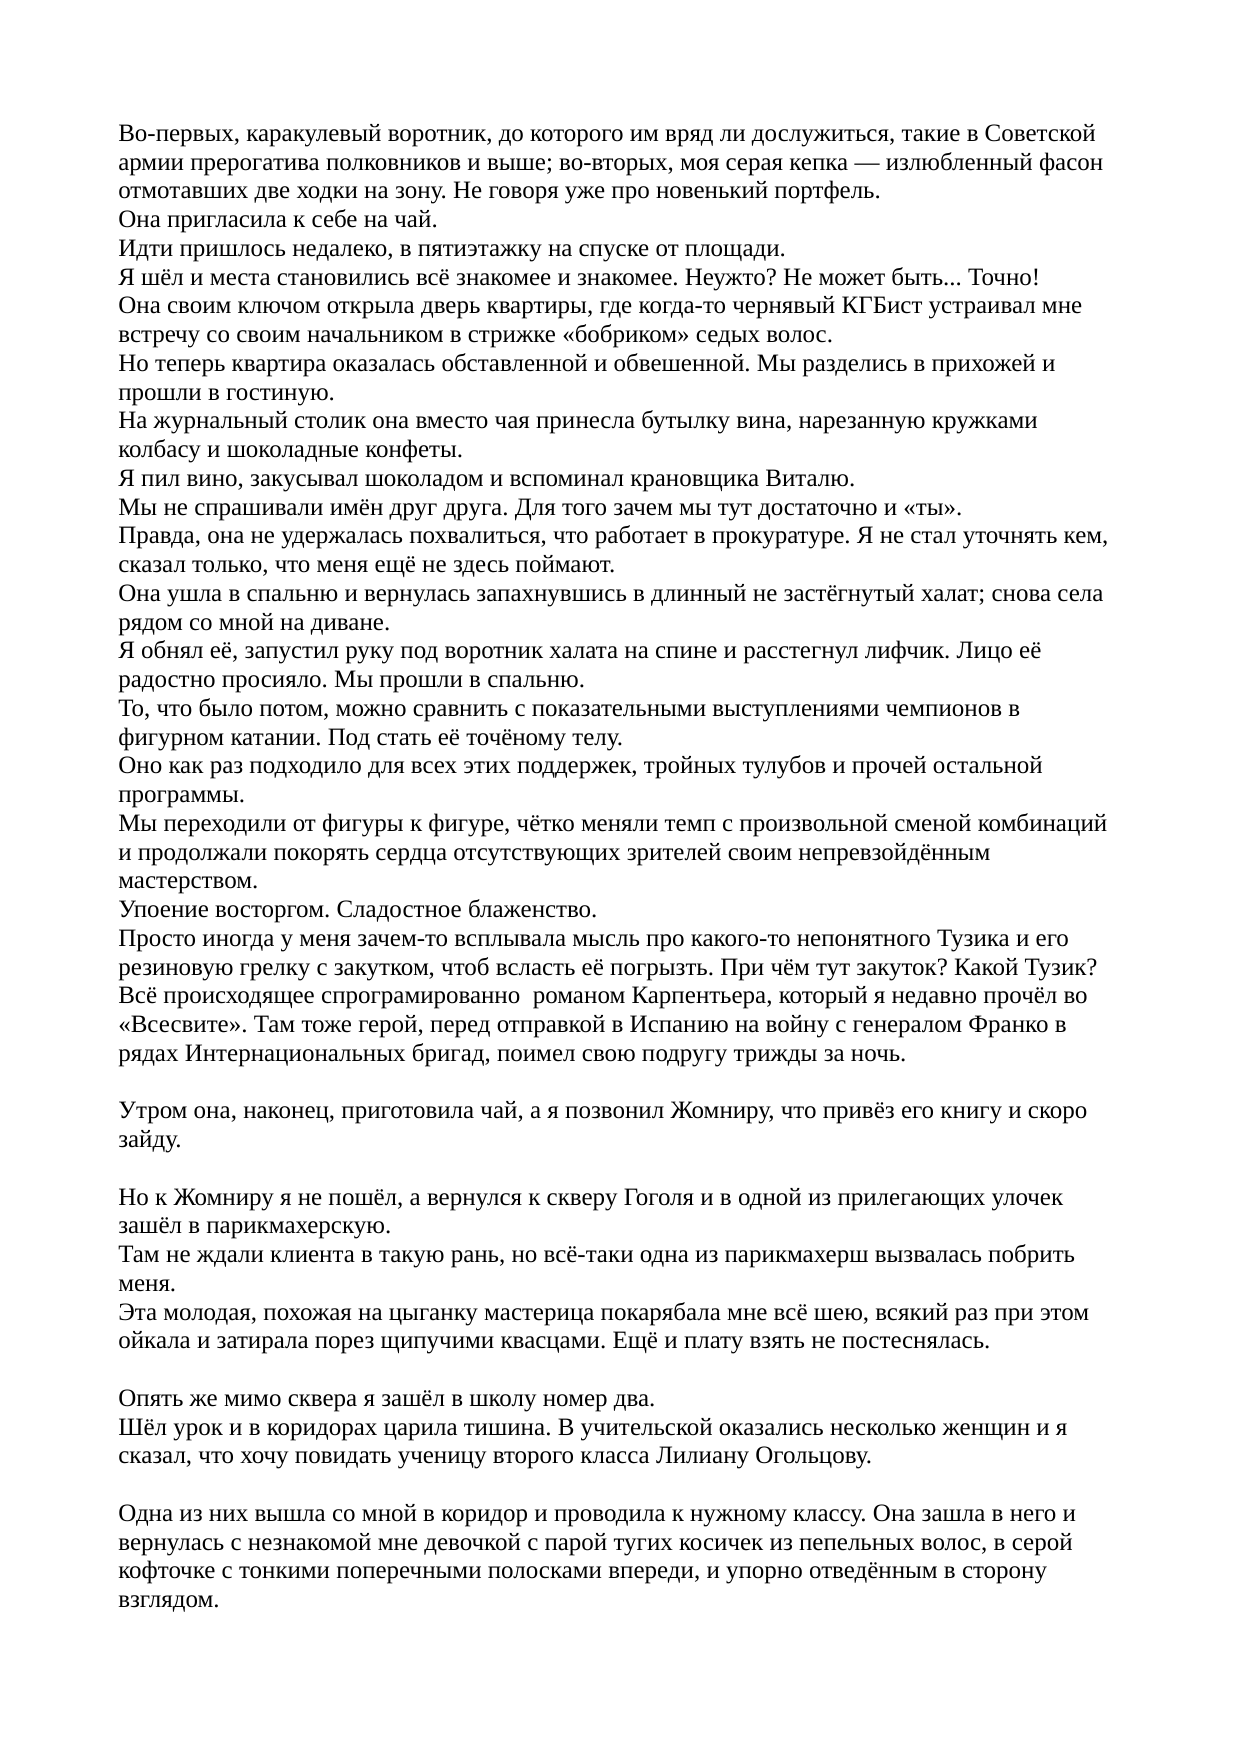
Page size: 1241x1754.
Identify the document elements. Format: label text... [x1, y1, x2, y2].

text Одна из них вышла со мной в коридор и проводила к нужному классу. Она зашла в него и вернулась с незнакомой мне девочкой с парой тугих косичек из пепельных волос, в серой кофточке с тонкими поперечными полосками впереди, и упорно отведённым в сторону взглядом. [118, 1498, 1122, 1613]
text Просто иногда у меня зачем-то всплывала мысль про какого-то непонятного Тузика и его резиновую грелку с закутком, чтоб всласть её погрызть. При чём тут закуток? Какой Тузик? [118, 923, 1122, 981]
text Во-первых, каракулевый воротник, до которого им вряд ли дослужиться, такие в Советской армии прерогатива полковников и выше; во-вторых, моя серая кепка — излюбленный фасон отмотавших две ходки на зону. Не говоря уже про новенький портфель. [118, 118, 1122, 204]
text Я пил вино, закусывал шоколадом и вспоминал крановщика Виталю. [118, 463, 1122, 492]
text То, что было потом, можно сравнить с показательными выступлениями чемпионов в фигурном катании. Под стать её точёному телу. [118, 693, 1122, 751]
text Мы переходили от фигуры к фигуре, чётко меняли темп с произвольной сменой комбинаций и продолжали покорять сердца отсутствующих зрителей своим непревзойдённым мастерством. [118, 808, 1122, 894]
text Но к Жомниру я не пошёл, а вернулся к скверу Гоголя и в одной из прилегающих улочек зашёл в парикмахерскую. [118, 1182, 1122, 1239]
text Там не ждали клиента в такую рань, но всё-таки одна из парикмахерш вызвалась побрить меня. [118, 1239, 1122, 1297]
text Я обнял её, запустил руку под воротник халата на спине и расстегнул лифчик. Лицо её радостно просияло. Мы прошли в спальню. [118, 636, 1122, 693]
text Эта молодая, похожая на цыганку мастерица покарябала мне всё шею, всякий раз при этом ойкала и затирала порез щипучими квасцами. Ещё и плату взять не постеснялась. [118, 1297, 1122, 1354]
text Опять же мимо сквера я зашёл в школу номер два. [118, 1383, 1122, 1412]
text Идти пришлось недалеко, в пятиэтажку на спуске от площади. [118, 233, 1122, 262]
text Мы не спрашивали имён друг друга. Для того зачем мы тут достаточно и «ты». [118, 492, 1122, 521]
text На журнальный столик она вместо чая принесла бутылку вина, нарезанную кружками колбасу и шоколадные конфеты. [118, 406, 1122, 463]
text Всё происходящее спрограмированно романом Карпентьера, который я недавно прочёл во «Всесвите». Там тоже герой, перед отправкой в Испанию на войну с генералом Франко в рядах Интернациональных бригад, поимел свою подругу трижды за ночь. [118, 981, 1122, 1067]
text Она пригласила к себе на чай. [118, 204, 1122, 233]
text Она ушла в спальню и вернулась запахнувшись в длинный не застёгнутый халат; снова села рядом со мной на диване. [118, 578, 1122, 636]
text Утром она, наконец, приготовила чай, а я позвонил Жомниру, что привёз его книгу и скоро зайду. [118, 1096, 1122, 1153]
text Шёл урок и в коридорах царила тишина. В учительской оказались несколько женщин и я сказал, что хочу повидать ученицу второго класса Лилиану Огольцову. [118, 1412, 1122, 1469]
text Оно как раз подходило для всех этих поддержек, тройных тулубов и прочей остальной программы. [118, 751, 1122, 808]
text Упоение восторгом. Сладостное блаженство. [118, 894, 1122, 923]
text Я шёл и места становились всё знакомее и знакомее. Неужто? Не может быть... Точно! [118, 262, 1122, 291]
text Но теперь квартира оказалась обставленной и обвешенной. Мы разделись в прихожей и прошли в гостиную. [118, 348, 1122, 406]
text Она своим ключом открыла дверь квартиры, где когда-то чернявый КГБист устраивал мне встречу со своим начальником в стрижке «бобриком» седых волос. [118, 291, 1122, 348]
text Правда, она не удержалась похвалиться, что работает в прокуратуре. Я не стал уточнять кем, сказал только, что меня ещё не здесь поймают. [118, 521, 1122, 578]
